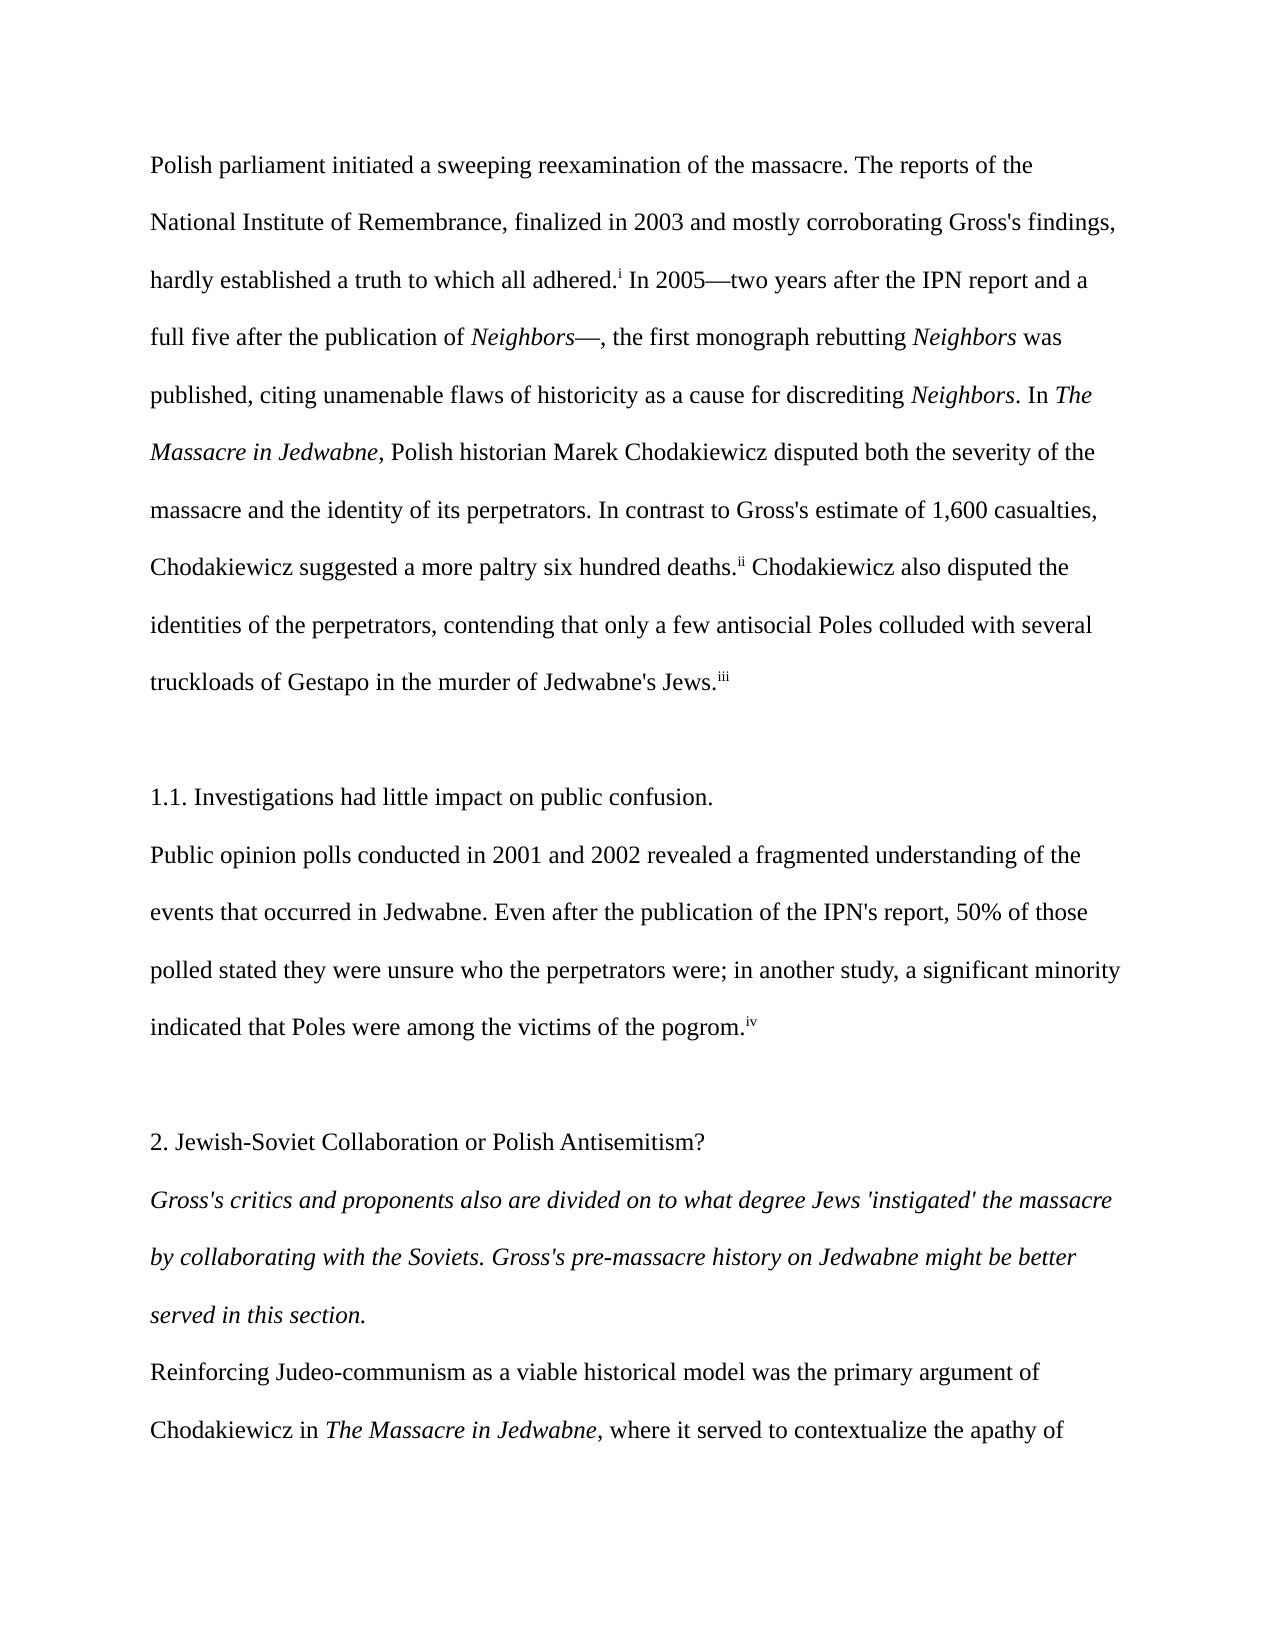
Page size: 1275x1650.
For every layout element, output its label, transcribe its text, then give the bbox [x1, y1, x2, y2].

text 1.1. Investigations had little impact on public confusion. [150, 782, 1125, 811]
text Polish parliament initiated a sweeping reexamination of the massacre. The reports of the National Institute of Remembrance, finalized in 2003 and mostly corroborating Gross's findings, hardly established a truth to which all adhered. In 2005—two years after the IPN report and a full five after the publication of Neighbors—, the first monograph rebutting Neighbors was published, citing unamenable flaws of historicity as a cause for discrediting Neighbors. In The Massacre in Jedwabne, Polish historian Marek Chodakiewicz disputed both the severity of the massacre and the identity of its perpetrators. In contrast to Gross's estimate of 1,600 casualties, Chodakiewicz suggested a more paltry six hundred deaths. Chodakiewicz also disputed the identities of the perpetrators, contending that only a few antisocial Poles colluded with several truckloads of Gestapo in the murder of Jedwabne's Jews. [150, 150, 1125, 696]
text 2. Jewish-Soviet Collaboration or Polish Antisemitism? [150, 1127, 1125, 1156]
text Public opinion polls conducted in 2001 and 2002 revealed a fragmented understanding of the events that occurred in Jedwabne. Even after the publication of the IPN's report, 50% of those polled stated they were unsure who the perpetrators were; in another study, a significant minority indicated that Poles were among the victims of the pogrom. [150, 840, 1125, 1041]
text Gross's critics and proponents also are divided on to what degree Jews 'instigated' the massacre by collaborating with the Soviets. Gross's pre-massacre history on Jedwabne might be better served in this section. [150, 1185, 1125, 1329]
text Reinforcing Judeo-communism as a viable historical model was the primary argument of Chodakiewicz in The Massacre in Jedwabne, where it served to contextualize the apathy of [150, 1357, 1125, 1444]
